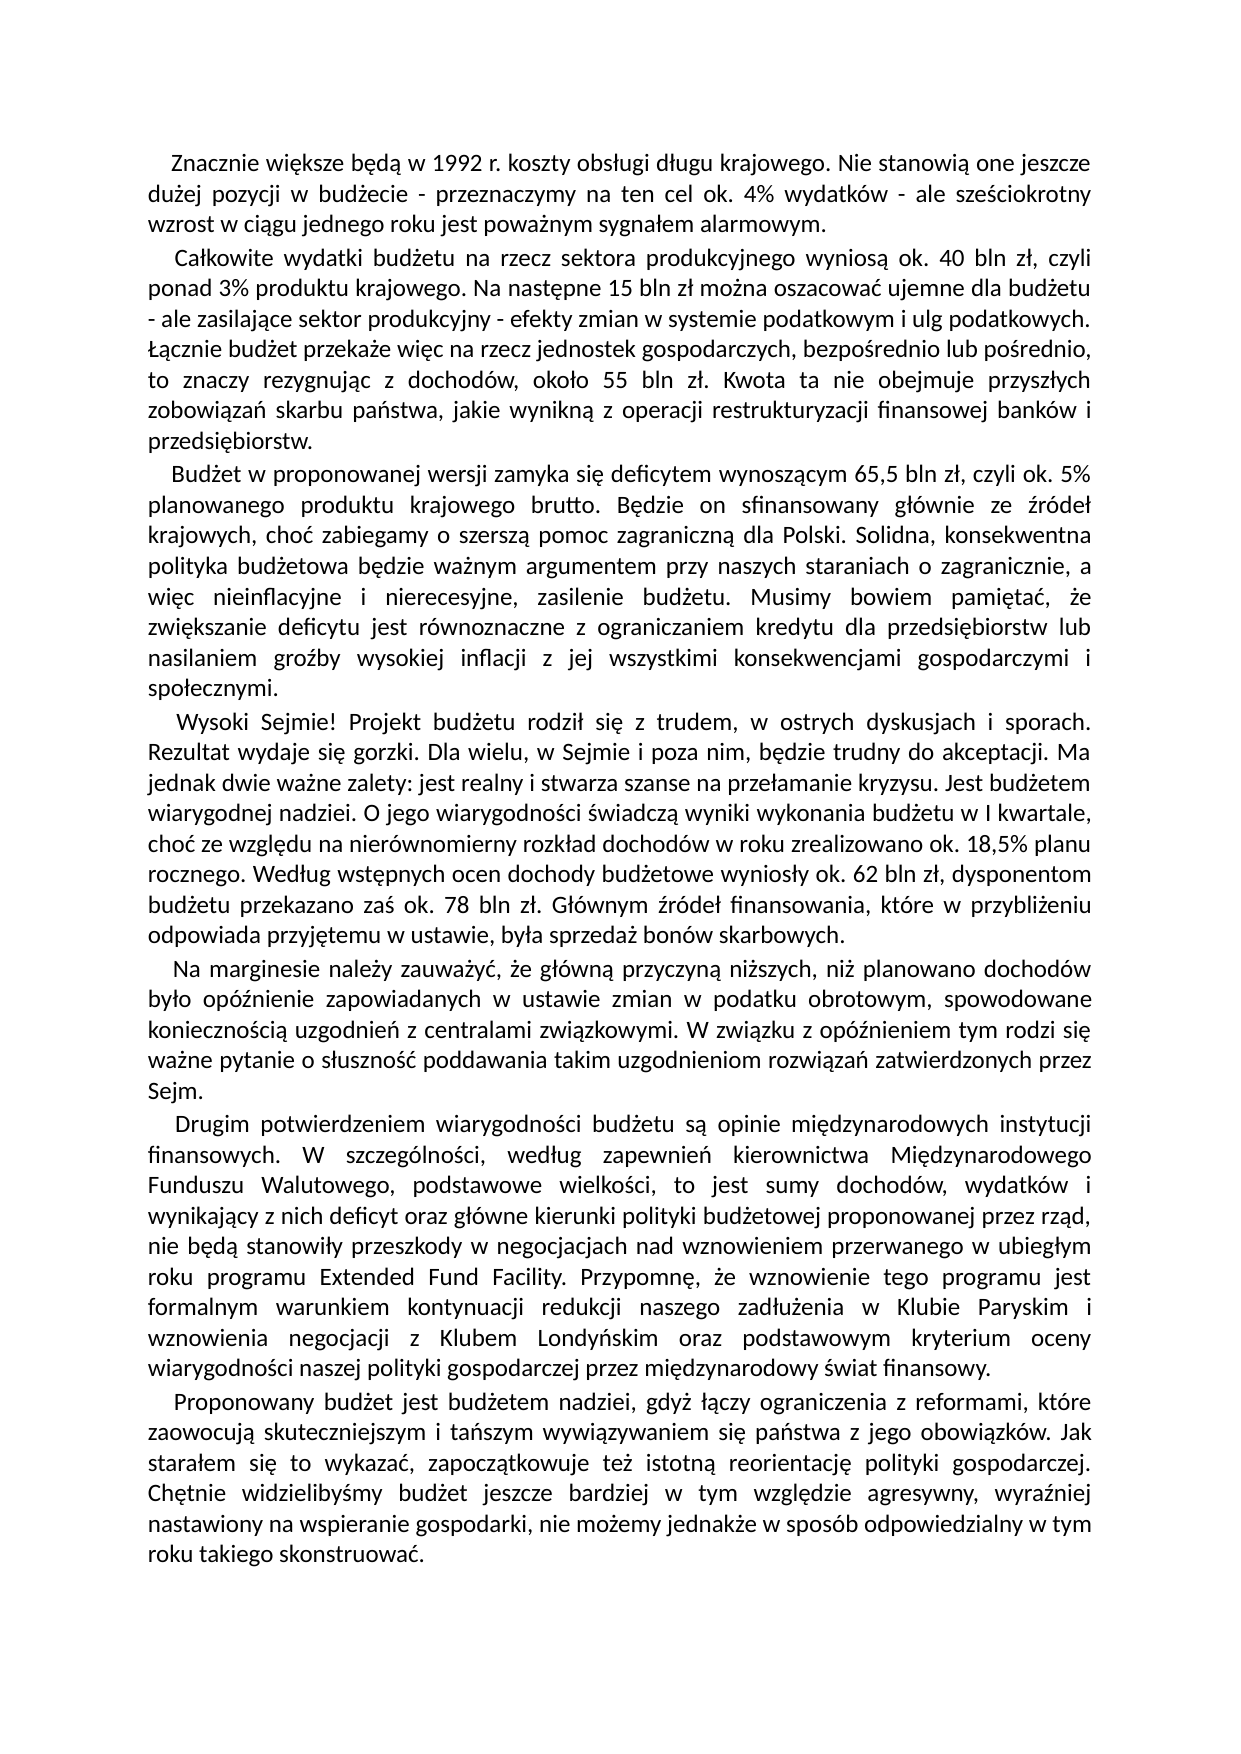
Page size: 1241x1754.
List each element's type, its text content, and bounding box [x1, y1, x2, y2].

text Całkowite wydatki budżetu na rzecz sektora produkcyjnego wyniosą ok. 40 bln zł, czyli ponad 3% produktu krajowego. Na następne 15 bln zł można oszacować ujemne dla budżetu - ale zasilające sektor produkcyjny - efekty zmian w systemie podatkowym i ulg podatkowych. Łącznie budżet przekaże więc na rzecz jednostek gospodarczych, bezpośrednio lub pośrednio, to znaczy rezygnując z dochodów, około 55 bln zł. Kwota ta nie obejmuje przyszłych zobowiązań skarbu państwa, jakie wynikną z operacji restrukturyzacji finansowej banków i przedsiębiorstw. [148, 242, 1093, 456]
text Znacznie większe będą w 1992 r. koszty obsługi długu krajowego. Nie stanowią one jeszcze dużej pozycji w budżecie - przeznaczymy na ten cel ok. 4% wydatków - ale sześciokrotny wzrost w ciągu jednego roku jest poważnym sygnałem alarmowym. [148, 148, 1093, 239]
text Proponowany budżet jest budżetem nadziei, gdyż łączy ograniczenia z reformami, które zaowocują skuteczniejszym i tańszym wywiązywaniem się państwa z jego obowiązków. Jak starałem się to wykazać, zapoczątkowuje też istotną reorientację polityki gospodarczej. Chętnie widzielibyśmy budżet jeszcze bardziej w tym względzie agresywny, wyraźniej nastawiony na wspieranie gospodarki, nie możemy jednakże w sposób odpowiedzialny w tym roku takiego skonstruować. [148, 1386, 1093, 1569]
text Budżet w proponowanej wersji zamyka się deficytem wynoszącym 65,5 bln zł, czyli ok. 5% planowanego produktu krajowego brutto. Będzie on sfinansowany głównie ze źródeł krajowych, choć zabiegamy o szerszą pomoc zagraniczną dla Polski. Solidna, konsekwentna polityka budżetowa będzie ważnym argumentem przy naszych staraniach o zagranicznie, a więc nieinflacyjne i nierecesyjne, zasilenie budżetu. Musimy bowiem pamiętać, że zwiększanie deficytu jest równoznaczne z ograniczaniem kredytu dla przedsiębiorstw lub nasilaniem groźby wysokiej inflacji z jej wszystkimi konsekwencjami gospodarczymi i społecznymi. [148, 459, 1093, 703]
text Drugim potwierdzeniem wiarygodności budżetu są opinie międzynarodowych instytucji finansowych. W szczególności, według zapewnień kierownictwa Międzynarodowego Funduszu Walutowego, podstawowe wielkości, to jest sumy dochodów, wydatków i wynikający z nich deficyt oraz główne kierunki polityki budżetowej proponowanej przez rząd, nie będą stanowiły przeszkody w negocjacjach nad wznowieniem przerwanego w ubiegłym roku programu Extended Fund Facility. Przypomnę, że wznowienie tego programu jest formalnym warunkiem kontynuacji redukcji naszego zadłużenia w Klubie Paryskim i wznowienia negocjacji z Klubem Londyńskim oraz podstawowym kryterium oceny wiarygodności naszej polityki gospodarczej przez międzynarodowy świat finansowy. [148, 1108, 1093, 1383]
text Wysoki Sejmie! Projekt budżetu rodził się z trudem, w ostrych dyskusjach i sporach. Rezultat wydaje się gorzki. Dla wielu, w Sejmie i poza nim, będzie trudny do akceptacji. Ma jednak dwie ważne zalety: jest realny i stwarza szanse na przełamanie kryzysu. Jest budżetem wiarygodnej nadziei. O jego wiarygodności świadczą wyniki wykonania budżetu w I kwartale, choć ze względu na nierównomierny rozkład dochodów w roku zrealizowano ok. 18,5% planu rocznego. Według wstępnych ocen dochody budżetowe wyniosły ok. 62 bln zł, dysponentom budżetu przekazano zaś ok. 78 bln zł. Głównym źródeł finansowania, które w przybliżeniu odpowiada przyjętemu w ustawie, była sprzedaż bonów skarbowych. [148, 706, 1093, 950]
text Na marginesie należy zauważyć, że główną przyczyną niższych, niż planowano dochodów było opóźnienie zapowiadanych w ustawie zmian w podatku obrotowym, spowodowane koniecznością uzgodnień z centralami związkowymi. W związku z opóźnieniem tym rodzi się ważne pytanie o słuszność poddawania takim uzgodnieniom rozwiązań zatwierdzonych przez Sejm. [148, 953, 1093, 1105]
